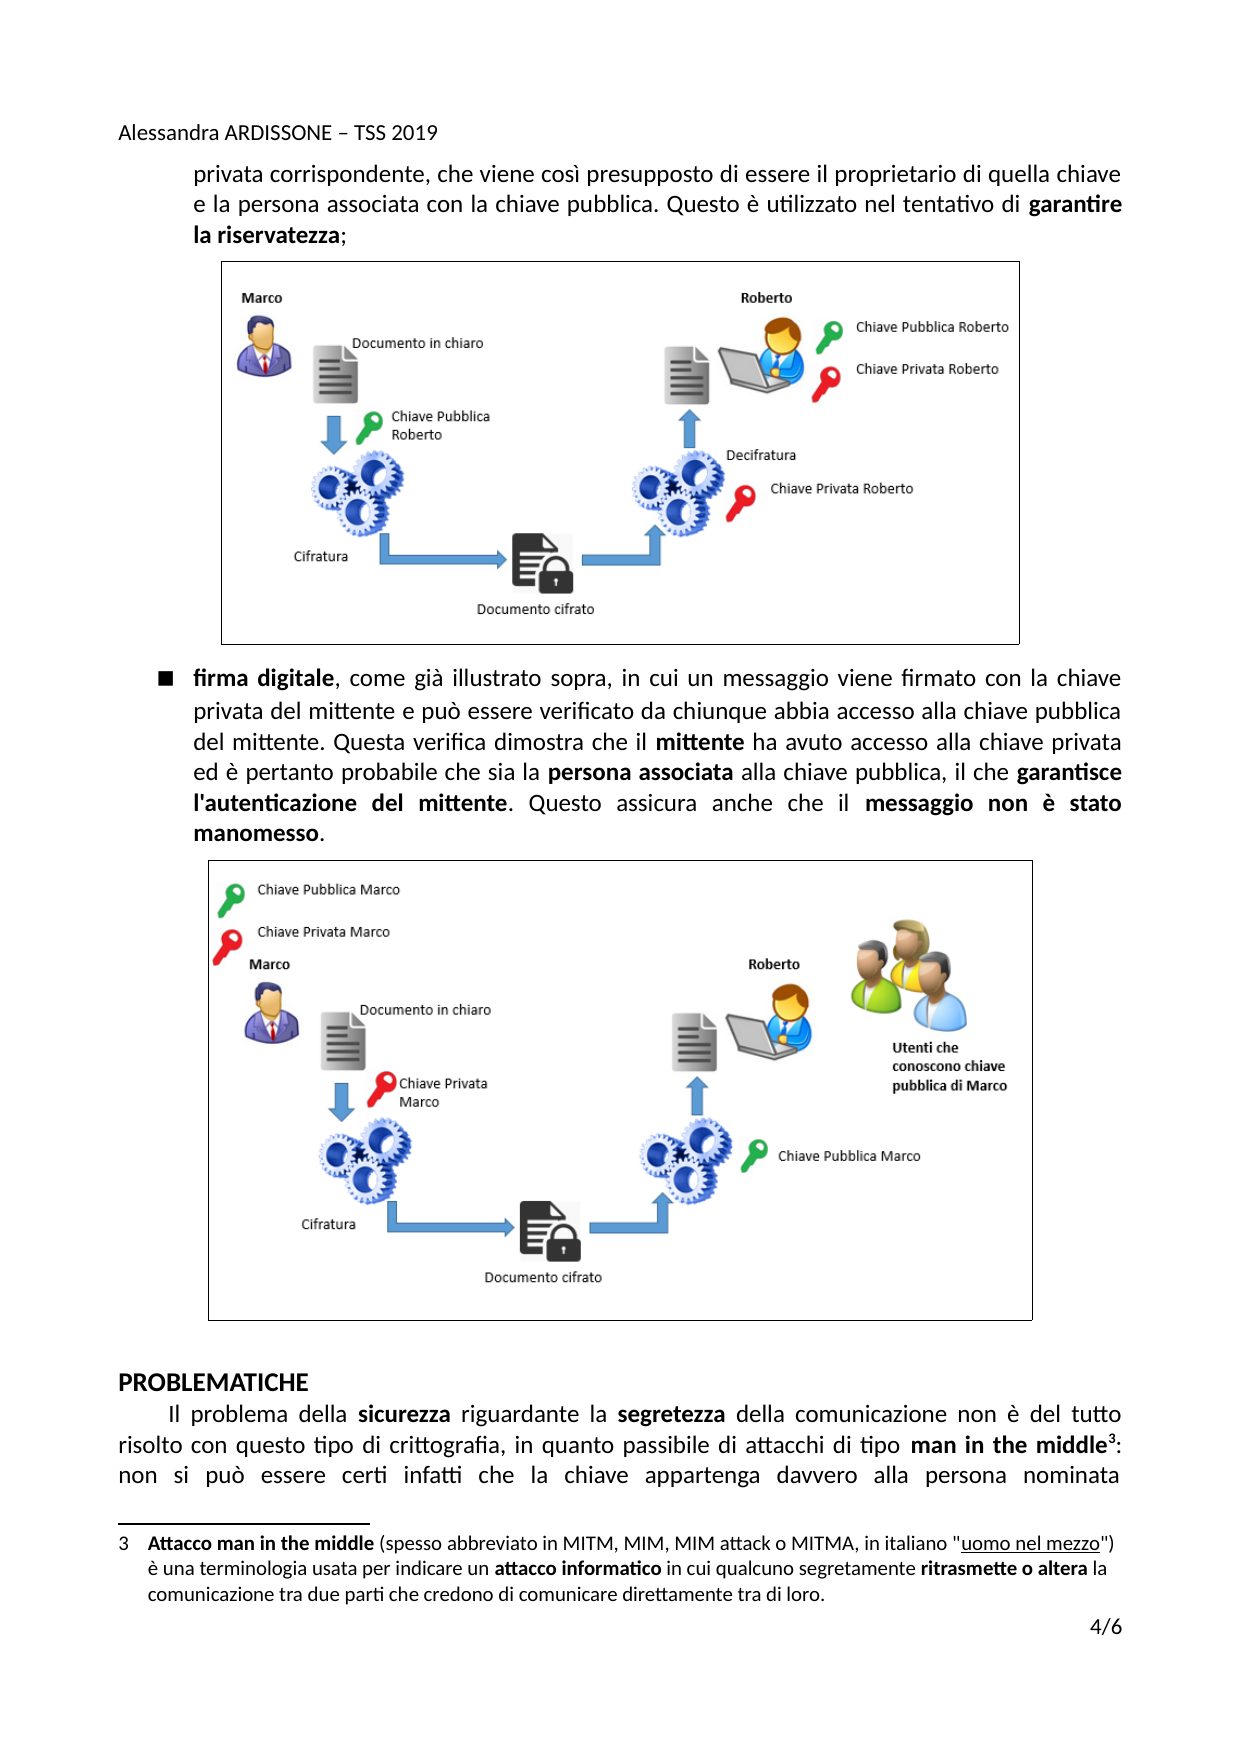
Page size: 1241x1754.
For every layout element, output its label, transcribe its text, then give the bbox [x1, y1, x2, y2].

text Il problema della sicurezza riguardante la segretezza della comunicazione non è del tutto risolto con questo tipo di crittografia, in quanto passibile di attacchi di tipo man in the middle: non si può essere certi infatti che la chiave appartenga davvero alla persona nominata [118, 1398, 1122, 1490]
picture [211, 862, 1030, 1318]
picture [223, 264, 1017, 641]
text PROBLEMATICHE [118, 1365, 1122, 1398]
text Attacco man in the middle (spesso abbreviato in MITM, MIM, MIM attack o MITMA, in italiano "uomo nel mezzo") è una terminologia usata per indicare un attacco informatico in cui qualcuno segretamente ritrasmette o altera la comunicazione tra due parti che credono di comunicare direttamente tra di loro. [118, 1530, 1122, 1606]
list firma digitale, come già illustrato sopra, in cui un messaggio viene firmato con la chiave privata del mittente e può essere verificato da chiunque abbia accesso alla chiave pubblica del mittente. Questa verifica dimostra che il mittente ha avuto accesso alla chiave privata ed è pertanto probabile che sia la persona associata alla chiave pubblica, il che garantisce l'autenticazione del mittente. Questo assicura anche che il messaggio non è stato manomesso. [156, 656, 1122, 848]
list privata corrispondente, che viene così presupposto di essere il proprietario di quella chiave e la persona associata con la chiave pubblica. Questo è utilizzato nel tentativo di garantire la riservatezza; [156, 158, 1122, 249]
